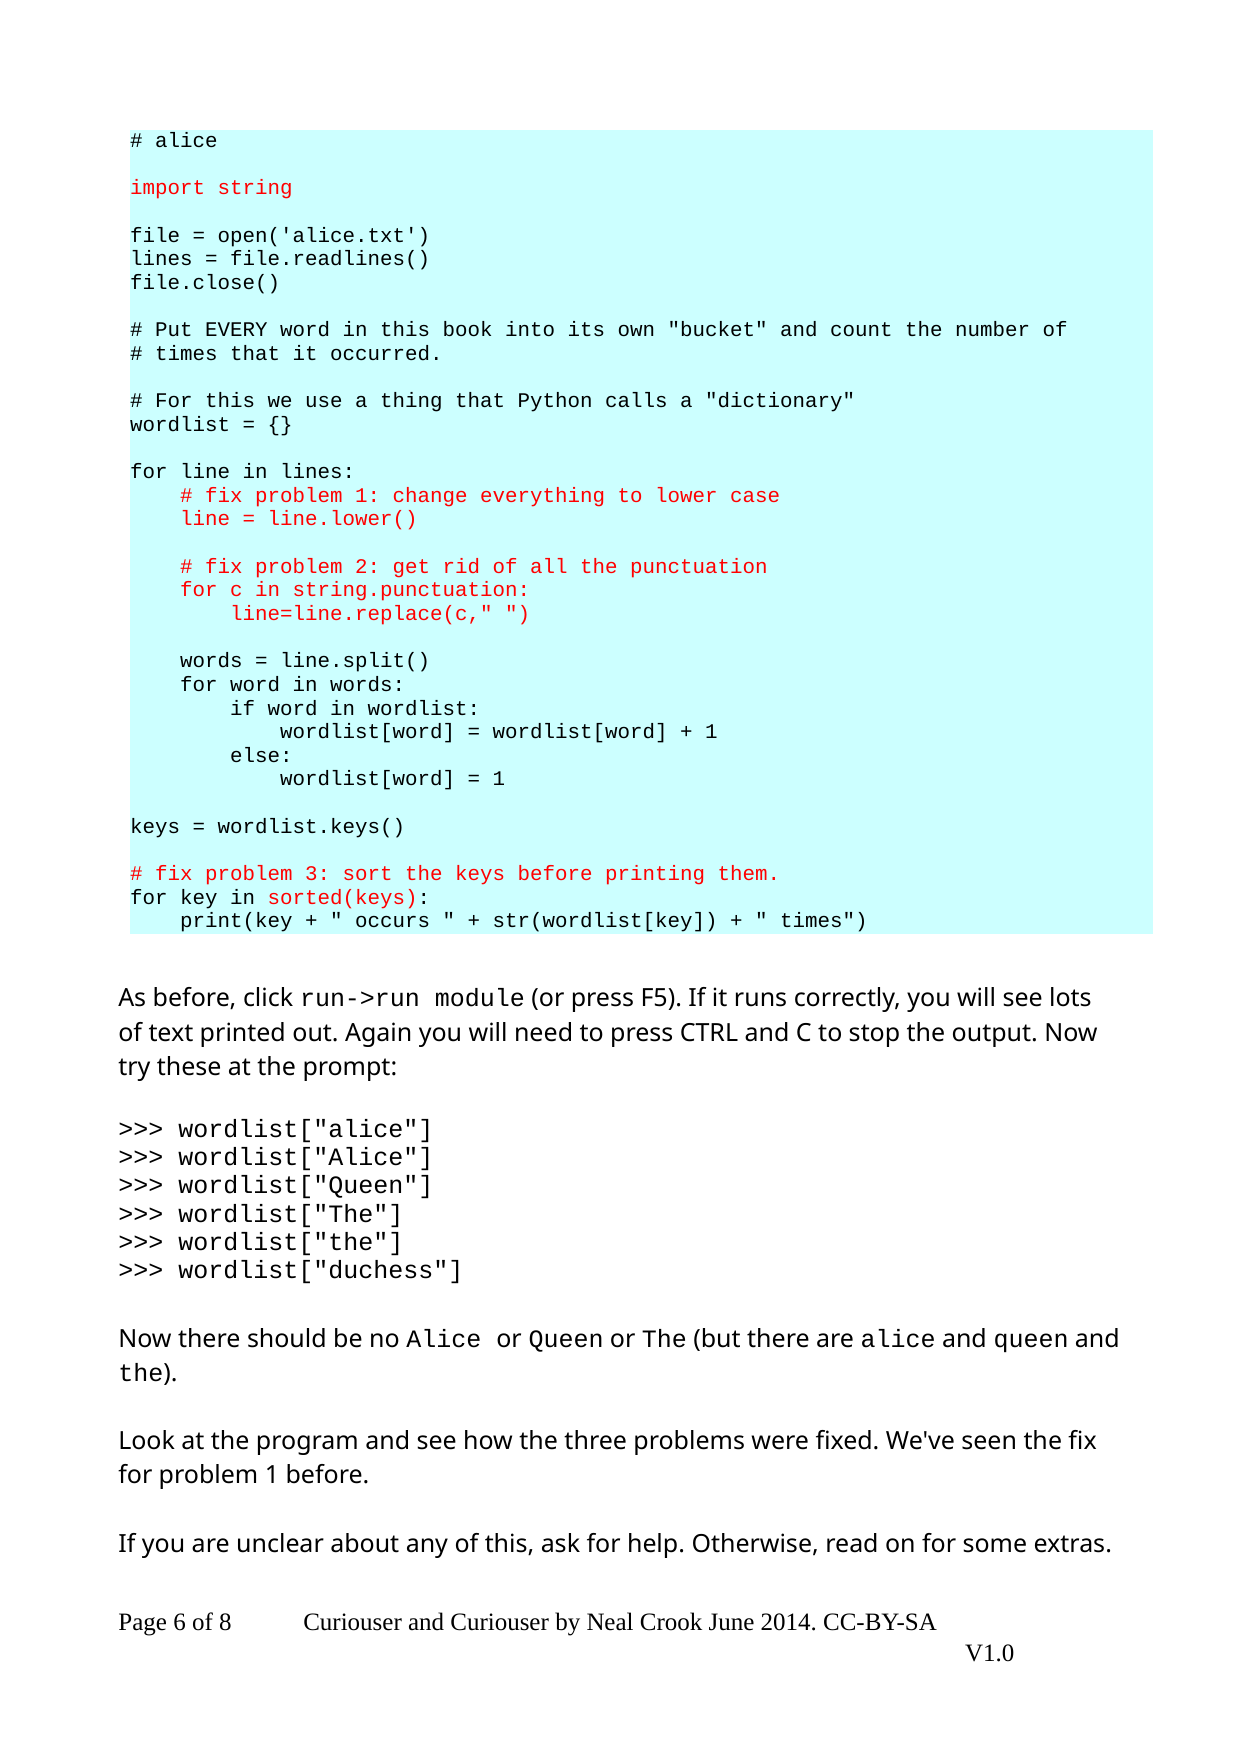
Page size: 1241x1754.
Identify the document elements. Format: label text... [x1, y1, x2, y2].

text words = line.split() [130, 650, 1153, 674]
text Now there should be no Alice or Queen or The (but there are alice and queen and the). [118, 1320, 1122, 1389]
text If you are unclear about any of this, ask for help. Otherwise, read on for some extras. [118, 1525, 1122, 1559]
text >>> wordlist["duchess"] [118, 1258, 1122, 1286]
text for word in words: [130, 674, 1153, 697]
text for line in lines: [130, 461, 1153, 485]
text As before, click run->run module (or press F5). If it runs correctly, you will see lots of text printed out. Again you will need to press CTRL and C to stop the output. Now try these at the prompt: [118, 980, 1122, 1082]
text wordlist = {} [130, 414, 1153, 437]
text >>> wordlist["Alice"] [118, 1145, 1122, 1173]
text lines = file.readlines() [130, 248, 1153, 272]
text >>> wordlist["alice"] [118, 1116, 1122, 1145]
text for c in string.punctuation: [130, 579, 1153, 603]
text file.close() [130, 272, 1153, 296]
text print(key + " occurs " + str(wordlist[key]) + " times") [130, 910, 1153, 934]
text >>> wordlist["The"] [118, 1201, 1122, 1230]
text line=line.replace(c," ") [130, 603, 1153, 627]
text # alice [130, 130, 1153, 154]
text wordlist[word] = wordlist[word] + 1 [130, 721, 1153, 745]
text import string [130, 177, 1153, 201]
text # fix problem 1: change everything to lower case [130, 485, 1153, 508]
text Look at the program and see how the three problems were fixed. We've seen the fix for problem 1 before. [118, 1423, 1122, 1491]
text wordlist[word] = 1 [130, 768, 1153, 792]
text >>> wordlist["the"] [118, 1230, 1122, 1258]
text # fix problem 2: get rid of all the punctuation [130, 556, 1153, 579]
text if word in wordlist: [130, 697, 1153, 721]
text # fix problem 3: sort the keys before printing them. [130, 863, 1153, 887]
text file = open('alice.txt') [130, 224, 1153, 248]
text keys = wordlist.keys() [130, 816, 1153, 839]
text # Put EVERY word in this book into its own "bucket" and count the number of [130, 319, 1153, 343]
text # times that it occurred. [130, 343, 1153, 366]
text line = line.lower() [130, 508, 1153, 532]
text >>> wordlist["Queen"] [118, 1173, 1122, 1201]
text for key in sorted(keys): [130, 887, 1153, 910]
text # For this we use a thing that Python calls a "dictionary" [130, 390, 1153, 414]
text else: [130, 745, 1153, 768]
